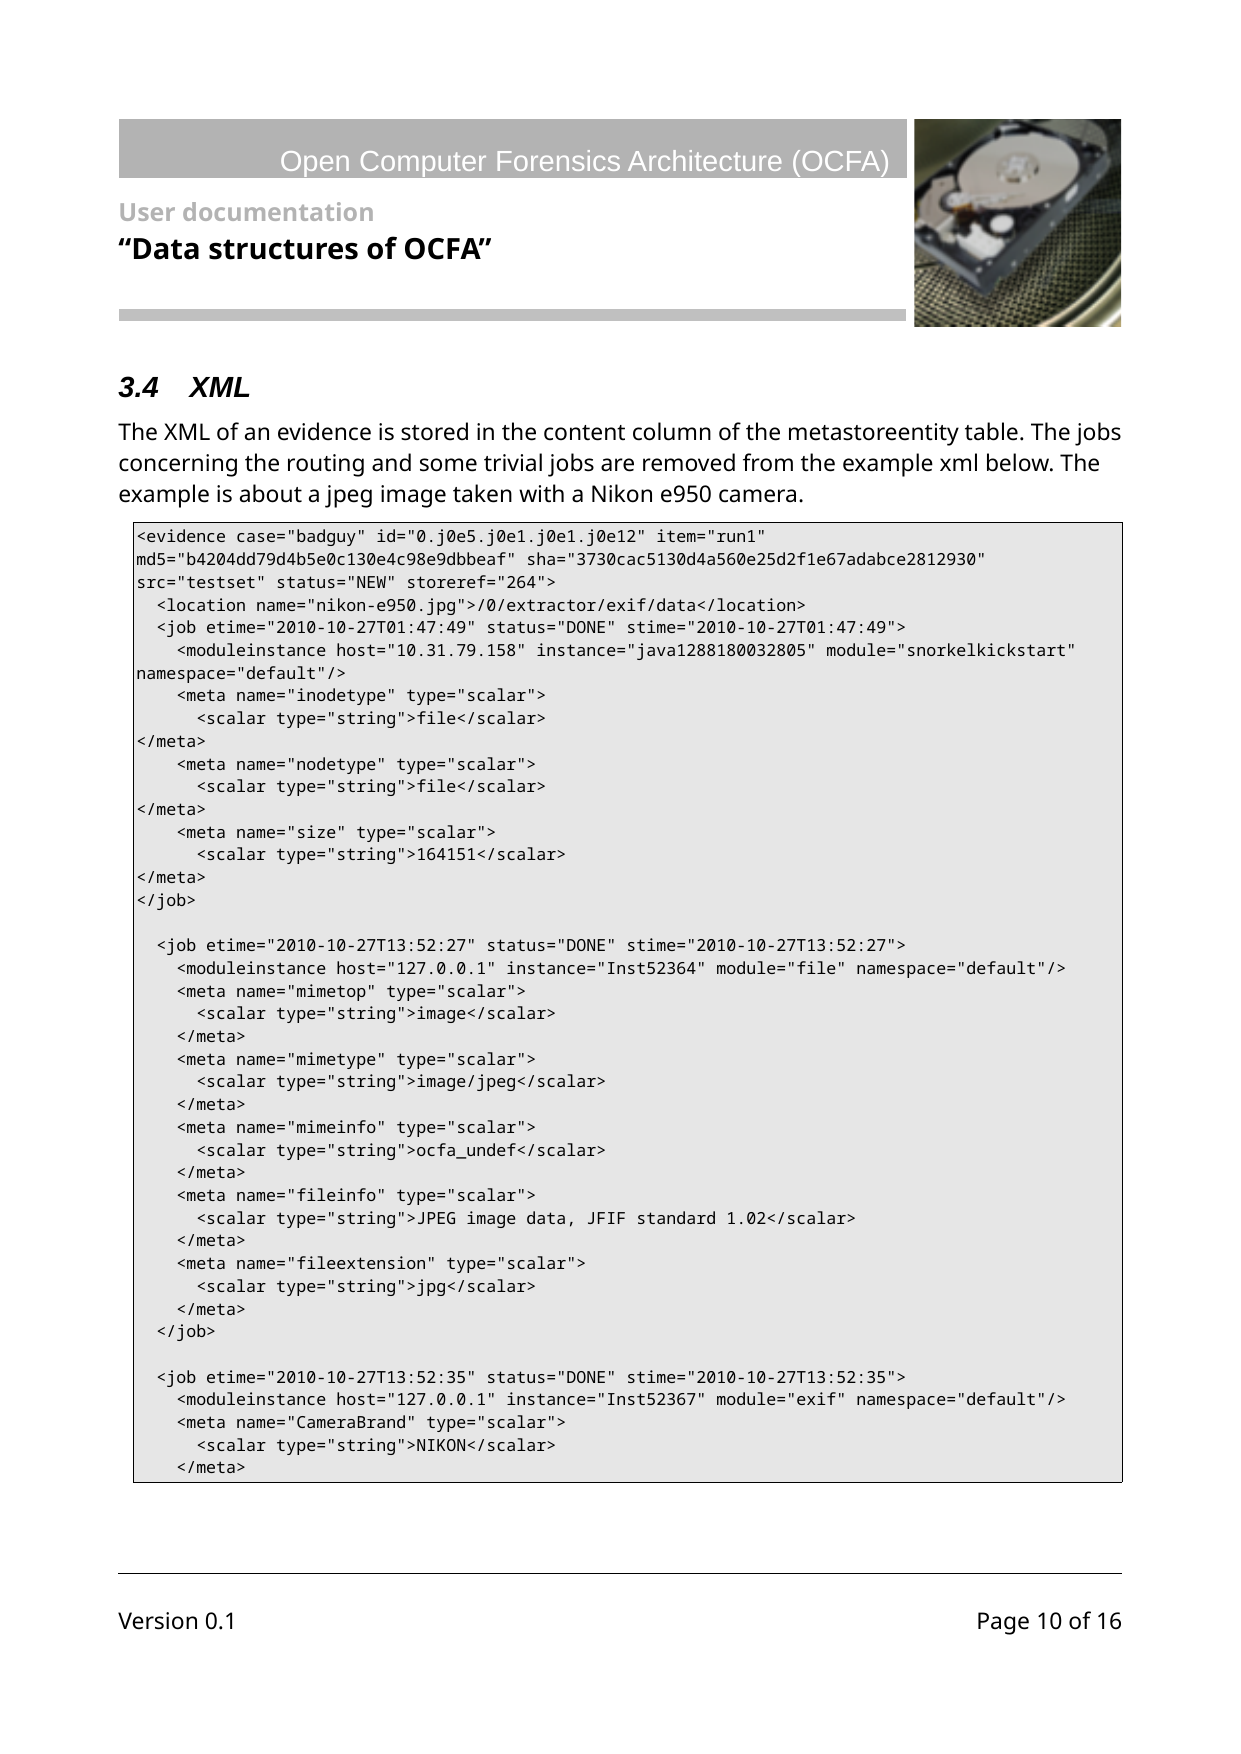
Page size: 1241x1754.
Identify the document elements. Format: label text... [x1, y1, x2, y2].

text The XML of an evidence is stored in the content column of the metastoreentity table. The jobs concerning the routing and some trivial jobs are removed from the example xml below. The example is about a jpeg image taken with a Nikon e950 camera. [118, 416, 1122, 509]
text <job etime="2010-10-27T13:52:35" status="DONE" stime="2010-10-27T13:52:35"> [134, 1362, 1122, 1385]
text <moduleinstance host="127.0.0.1" instance="Inst52367" module="exif" namespace="default"/> [134, 1385, 1122, 1408]
text </job> [134, 1317, 1122, 1339]
text </meta> [134, 794, 1122, 817]
text <scalar type="string">image</scalar> [134, 999, 1122, 1022]
subtitle XML [118, 370, 1122, 403]
text <meta name="fileinfo" type="scalar"> [134, 1181, 1122, 1203]
text </job> [134, 885, 1122, 908]
text <evidence case="badguy" id="0.j0e5.j0e1.j0e1.j0e12" item="run1" md5="b4204dd79d4b5e0c130e4c98e9dbbeaf" sha="3730cac5130d4a560e25d2f1e67adabce2812930" src="testset" status="NEW" storeref="264"> [134, 523, 1122, 590]
text <meta name="inodetype" type="scalar"> [134, 681, 1122, 704]
text <scalar type="string">file</scalar> [134, 772, 1122, 794]
text <meta name="CameraBrand" type="scalar"> [134, 1408, 1122, 1430]
text <scalar type="string">image/jpeg</scalar> [134, 1067, 1122, 1090]
text <scalar type="string">JPEG image data, JFIF standard 1.02</scalar> [134, 1203, 1122, 1226]
text <meta name="fileextension" type="scalar"> [134, 1249, 1122, 1271]
text </meta> [134, 863, 1122, 885]
text <job etime="2010-10-27T01:47:49" status="DONE" stime="2010-10-27T01:47:49"> [134, 613, 1122, 636]
text <scalar type="string">ocfa_undef</scalar> [134, 1135, 1122, 1158]
text <scalar type="string">jpg</scalar> [134, 1271, 1122, 1294]
text <moduleinstance host="10.31.79.158" instance="java1288180032805" module="snorkelkickstart" namespace="default"/> [134, 636, 1122, 681]
text </meta> [134, 1022, 1122, 1044]
text <meta name="size" type="scalar"> [134, 817, 1122, 840]
text <moduleinstance host="127.0.0.1" instance="Inst52364" module="file" namespace="default"/> [134, 953, 1122, 976]
text <job etime="2010-10-27T13:52:27" status="DONE" stime="2010-10-27T13:52:27"> [134, 931, 1122, 953]
text <meta name="mimeinfo" type="scalar"> [134, 1112, 1122, 1135]
text </meta> [134, 726, 1122, 749]
text <location name="nikon-e950.jpg">/0/extractor/exif/data</location> [134, 590, 1122, 613]
text </meta> [134, 1294, 1122, 1317]
text <scalar type="string">NIKON</scalar> [134, 1430, 1122, 1453]
text <meta name="mimetype" type="scalar"> [134, 1044, 1122, 1067]
text <meta name="nodetype" type="scalar"> [134, 749, 1122, 772]
text </meta> [134, 1158, 1122, 1181]
text <meta name="mimetop" type="scalar"> [134, 976, 1122, 999]
text <scalar type="string">164151</scalar> [134, 840, 1122, 863]
text </meta> [134, 1090, 1122, 1112]
text <scalar type="string">file</scalar> [134, 704, 1122, 726]
picture [914, 119, 1122, 327]
text </meta> [134, 1453, 1122, 1482]
text </meta> [134, 1226, 1122, 1249]
